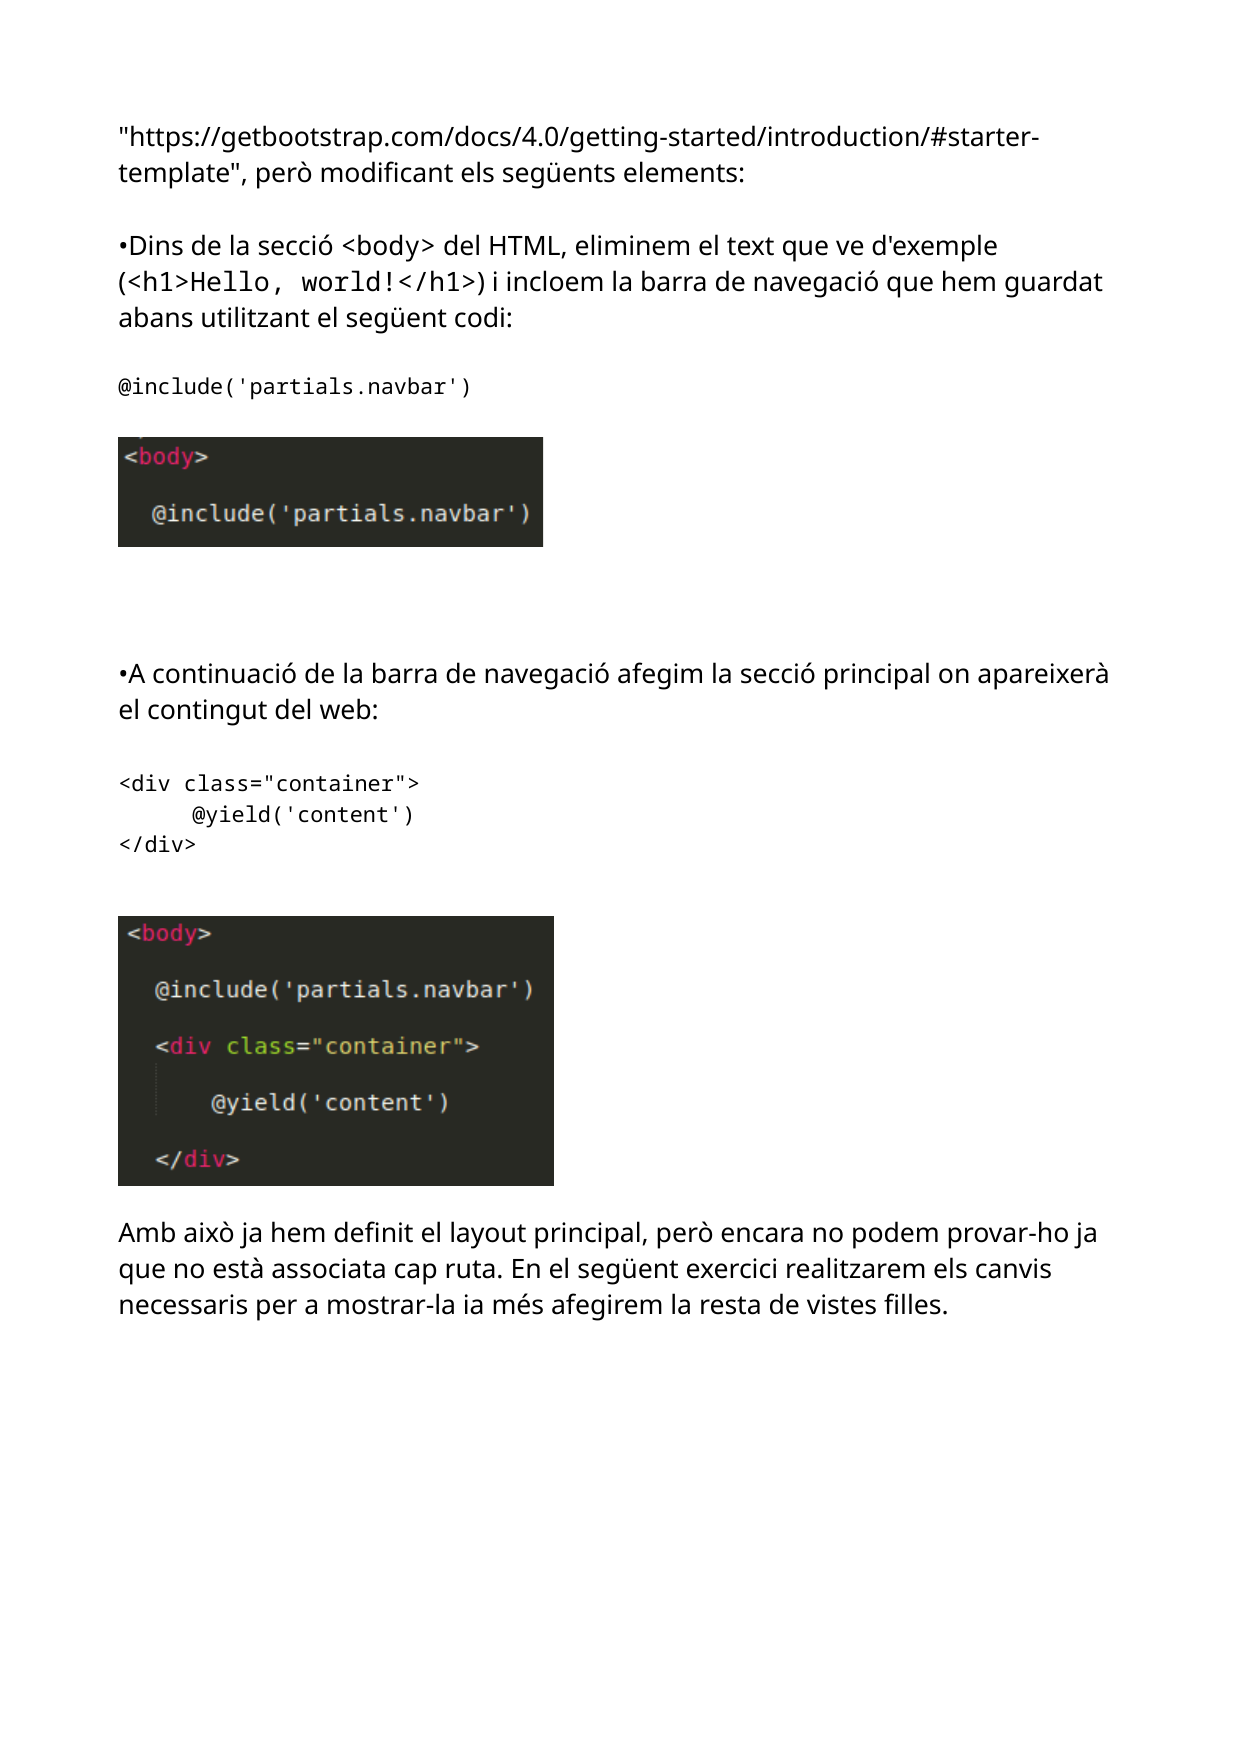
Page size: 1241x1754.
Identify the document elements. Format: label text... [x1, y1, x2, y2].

text •A continuació de la barra de navegació afegim la secció principal on apareixerà el contingut del web: [118, 655, 1122, 727]
text •Dins de la secció <body> del HTML, eliminem el text que ve d'exemple (<h1>Hello, world!</h1>) i incloem la barra de navegació que hem guardat abans utilitzant el següent codi: [118, 227, 1122, 335]
text @yield('content') [118, 799, 1122, 829]
text </div> [118, 829, 1122, 859]
picture [118, 916, 554, 1186]
text "https://getbootstrap.com/docs/4.0/getting-started/introduction/#starter-template", però modificant els següents elements: [118, 118, 1122, 190]
text <div class="container"> [118, 763, 1122, 799]
text @include('partials.navbar') [118, 371, 1122, 401]
picture [118, 437, 544, 547]
text Amb això ja hem definit el layout principal, però encara no podem provar-ho ja que no està associata cap ruta. En el següent exercici realitzarem els canvis necessaris per a mostrar-la ia més afegirem la resta de vistes filles. [118, 1214, 1122, 1322]
